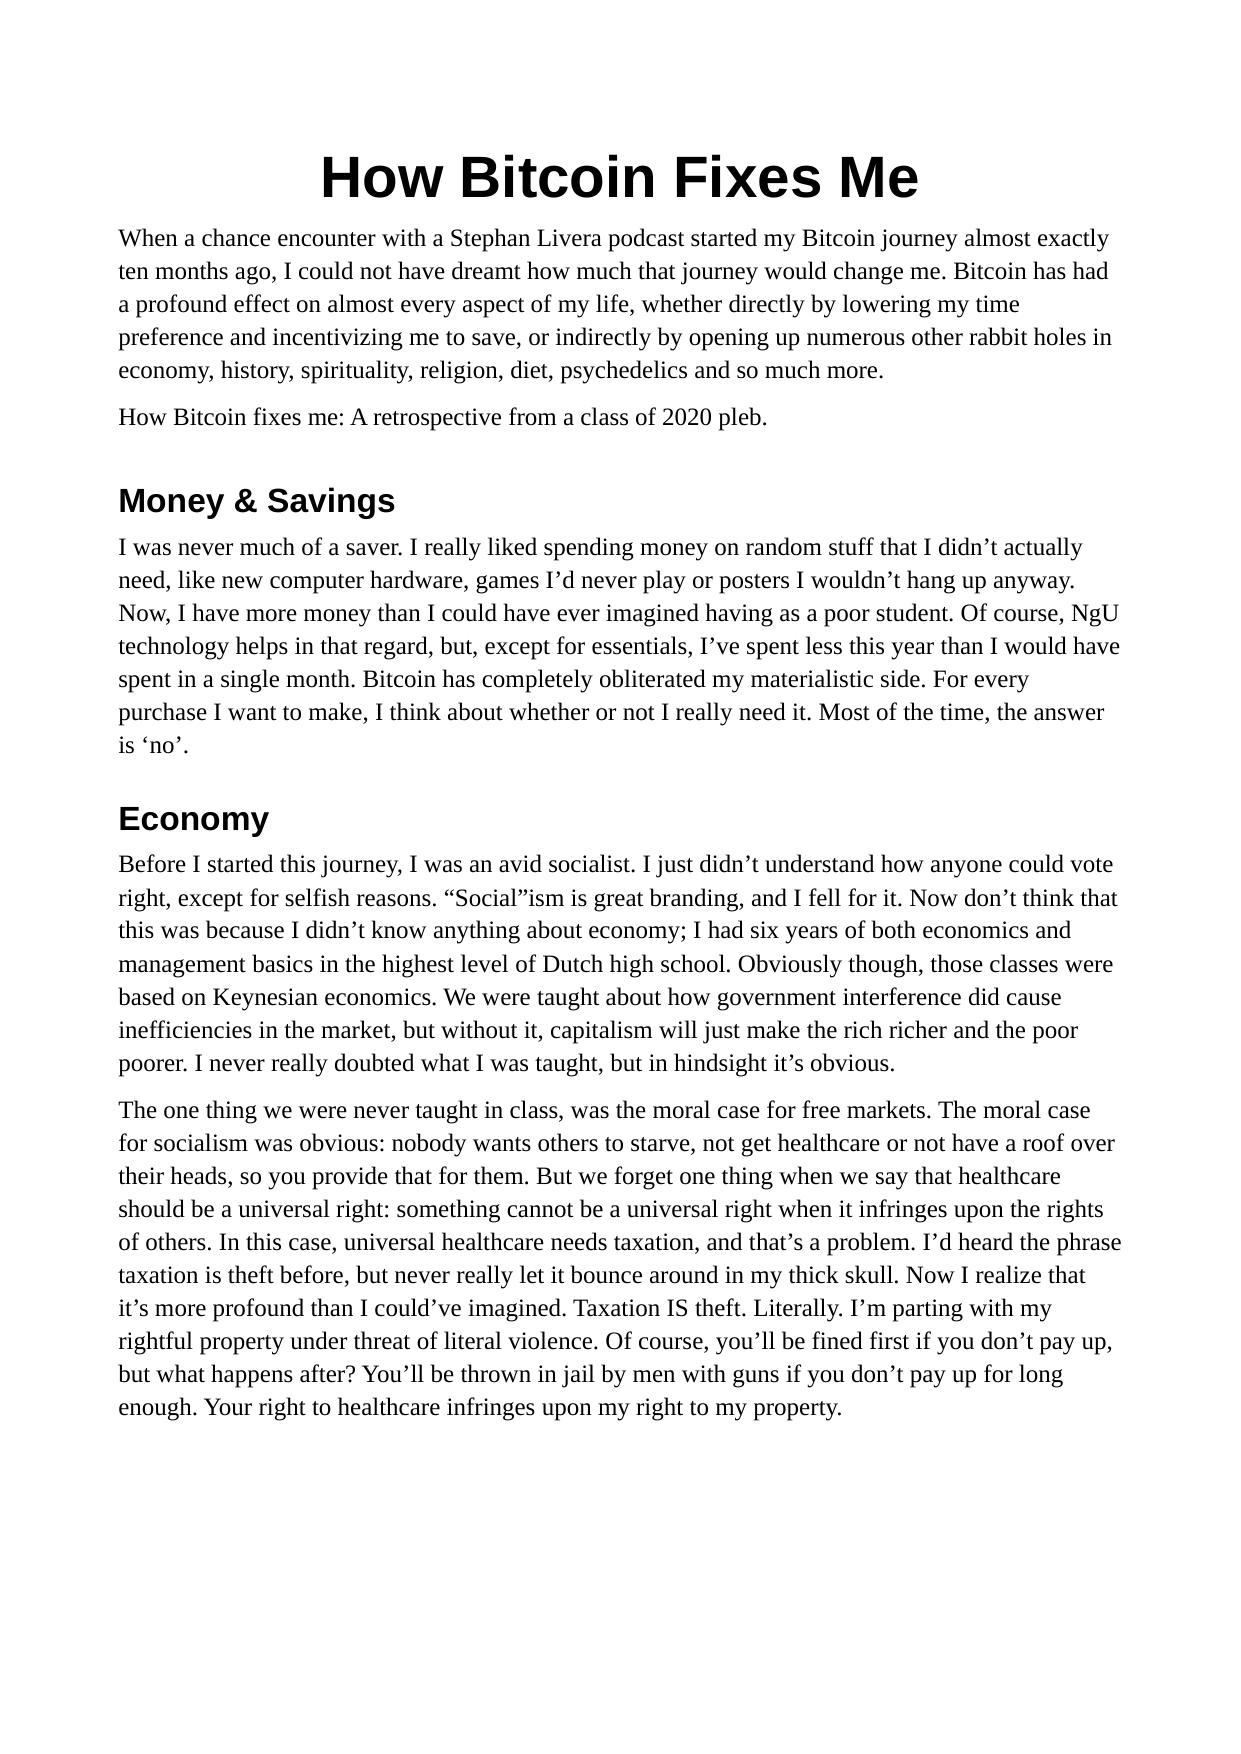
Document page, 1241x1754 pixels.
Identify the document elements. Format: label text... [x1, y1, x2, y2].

text I was never much of a saver. I really liked spending money on random stuff that I didn’t actually need, like new computer hardware, games I’d never play or posters I wouldn’t hang up anyway. Now, I have more money than I could have ever imagined having as a poor student. Of course, NgU technology helps in that regard, but, except for essentials, I’ve spent less this year than I would have spent in a single month. Bitcoin has completely obliterated my materialistic side. For every purchase I want to make, I think about whether or not I really need it. Most of the time, the answer is ‘no’. [118, 532, 1122, 759]
text How Bitcoin fixes me: A retrospective from a class of 2020 pleb. [118, 402, 1122, 431]
title How Bitcoin Fixes Me [118, 143, 1122, 210]
text Before I started this journey, I was an avid socialist. I just didn’t understand how anyone could vote right, except for selfish reasons. “Social”ism is great branding, and I fell for it. Now don’t think that this was because I didn’t know anything about economy; I had six years of both economics and management basics in the highest level of Dutch high school. Obviously though, those classes were based on Keynesian economics. We were taught about how government interference did cause inefficiencies in the market, but without it, capitalism will just make the rich richer and the poor poorer. I never really doubted what I was taught, but in hindsight it’s obvious. [118, 849, 1122, 1076]
text When a chance encounter with a Stephan Livera podcast started my Bitcoin journey almost exactly ten months ago, I could not have dreamt how much that journey would change me. Bitcoin has had a profound effect on almost every aspect of my life, whether directly by lowering my time preference and incentivizing me to save, or indirectly by opening up numerous other rabbit holes in economy, history, spirituality, religion, diet, psychedelics and so much more. [118, 223, 1122, 383]
text The one thing we were never taught in class, was the moral case for free markets. The moral case for socialism was obvious: nobody wants others to starve, not get healthcare or not have a roof over their heads, so you provide that for them. But we forget one thing when we say that healthcare should be a universal right: something cannot be a universal right when it infringes upon the rights of others. In this case, universal healthcare needs taxation, and that’s a problem. I’d heard the phrase taxation is theft before, but never really let it bounce around in my thick skull. Now I realize that it’s more profound than I could’ve imagined. Taxation IS theft. Literally. I’m parting with my rightful property under threat of literal violence. Of course, you’ll be fined first if you don’t pay up, but what happens after? You’ll be thrown in jail by men with guns if you don’t pay up for long enough. Your right to healthcare infringes upon my right to my property. [118, 1095, 1122, 1421]
subtitle Money & Savings [118, 481, 1122, 519]
subtitle Economy [118, 798, 1122, 837]
